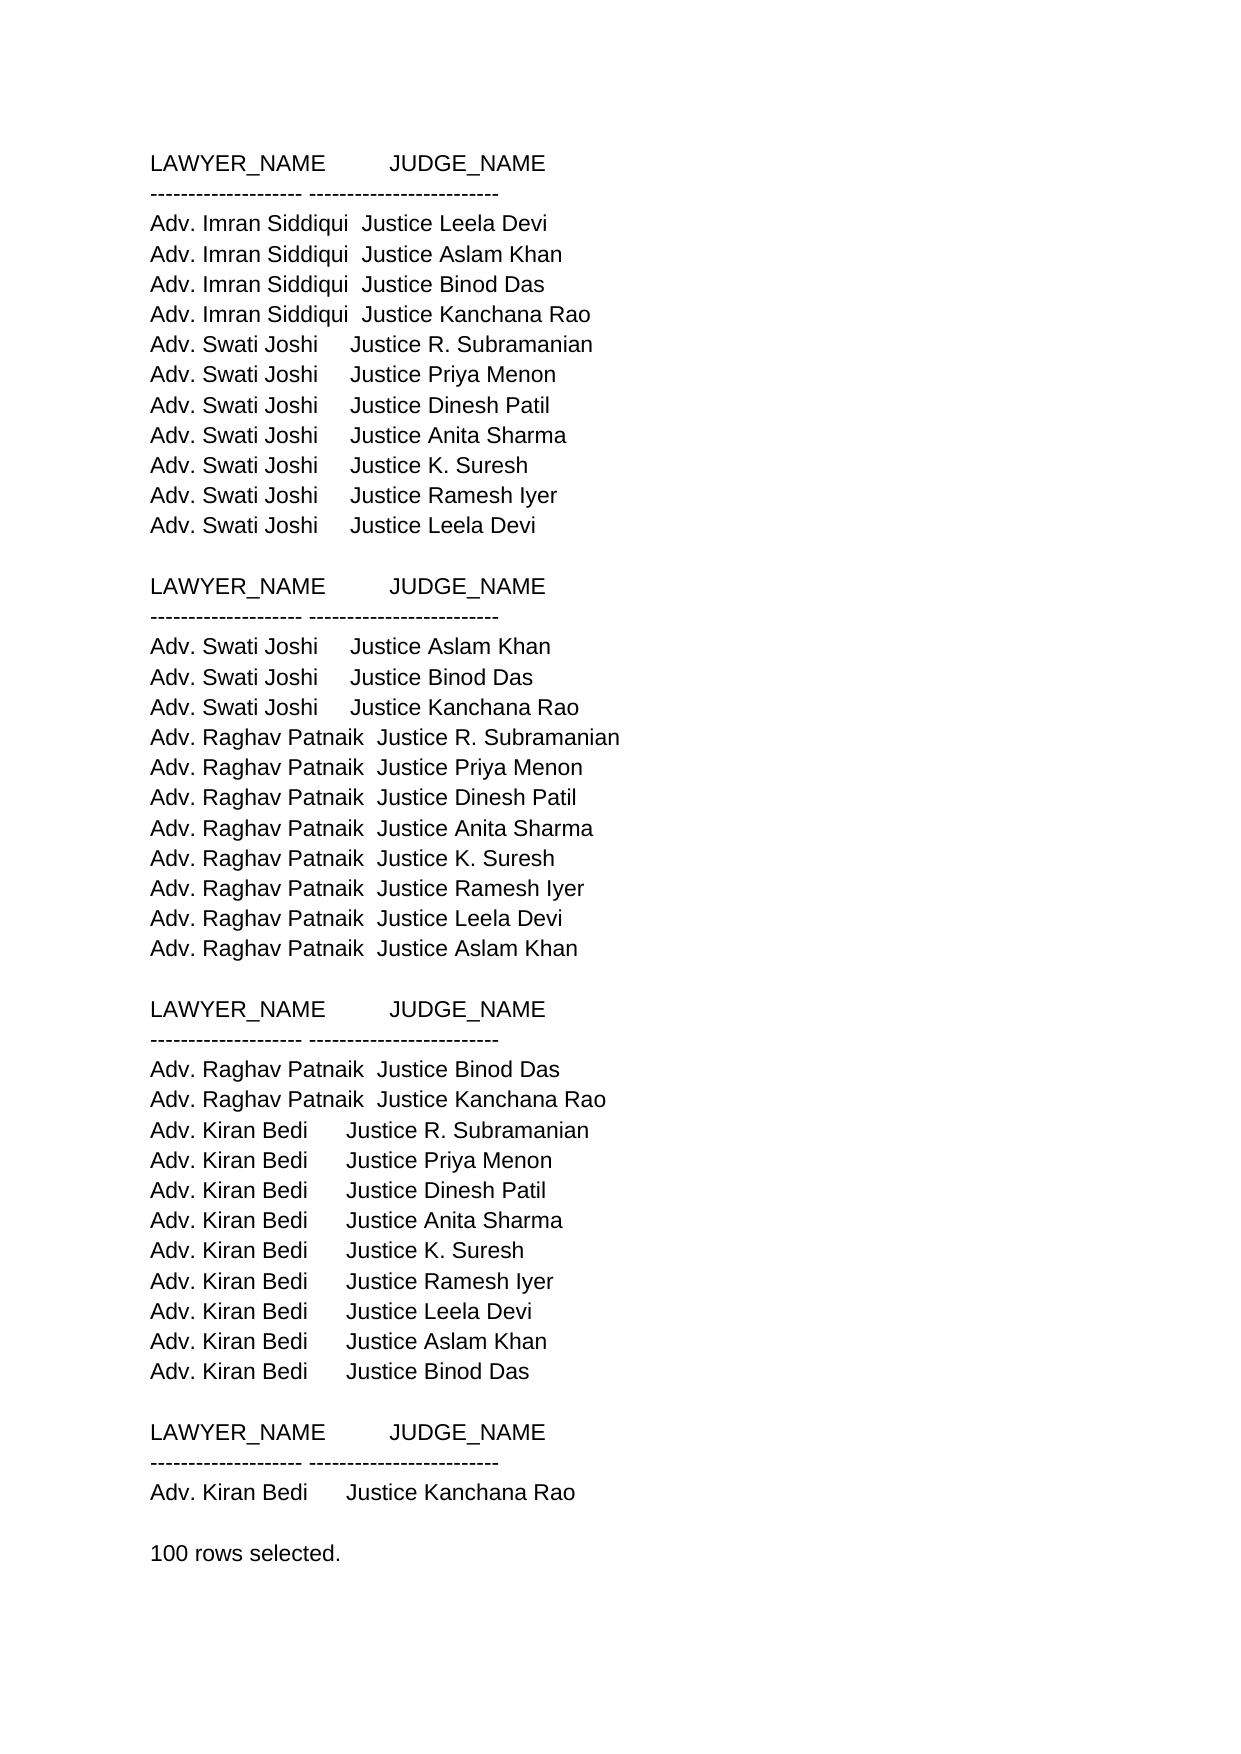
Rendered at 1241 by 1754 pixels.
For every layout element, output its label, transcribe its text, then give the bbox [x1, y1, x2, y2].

text -------------------- ------------------------- [150, 1026, 1090, 1052]
text LAWYER_NAME JUDGE_NAME [150, 1419, 1090, 1445]
text Adv. Swati Joshi Justice K. Suresh [150, 452, 1090, 478]
text Adv. Kiran Bedi Justice Leela Devi [150, 1298, 1090, 1324]
text -------------------- ------------------------- [150, 603, 1090, 629]
text Adv. Swati Joshi Justice Anita Sharma [150, 422, 1090, 448]
text Adv. Kiran Bedi Justice Kanchana Rao [150, 1479, 1090, 1506]
text -------------------- ------------------------- [150, 180, 1090, 207]
text Adv. Imran Siddiqui Justice Kanchana Rao [150, 301, 1090, 327]
text Adv. Kiran Bedi Justice K. Suresh [150, 1237, 1090, 1264]
text Adv. Swati Joshi Justice Dinesh Patil [150, 392, 1090, 418]
text Adv. Kiran Bedi Justice Ramesh Iyer [150, 1268, 1090, 1294]
text Adv. Raghav Patnaik Justice Binod Das [150, 1056, 1090, 1083]
text Adv. Imran Siddiqui Justice Aslam Khan [150, 241, 1090, 267]
text Adv. Swati Joshi Justice Leela Devi [150, 512, 1090, 539]
text Adv. Raghav Patnaik Justice Aslam Khan [150, 935, 1090, 962]
text Adv. Kiran Bedi Justice Aslam Khan [150, 1328, 1090, 1354]
text Adv. Kiran Bedi Justice Priya Menon [150, 1147, 1090, 1173]
text Adv. Imran Siddiqui Justice Binod Das [150, 271, 1090, 297]
text Adv. Raghav Patnaik Justice Dinesh Patil [150, 784, 1090, 811]
text Adv. Swati Joshi Justice Binod Das [150, 663, 1090, 690]
text Adv. Raghav Patnaik Justice Priya Menon [150, 754, 1090, 781]
text -------------------- ------------------------- [150, 1449, 1090, 1475]
text Adv. Raghav Patnaik Justice Ramesh Iyer [150, 875, 1090, 901]
text Adv. Swati Joshi Justice Kanchana Rao [150, 694, 1090, 720]
text LAWYER_NAME JUDGE_NAME [150, 573, 1090, 599]
text Adv. Raghav Patnaik Justice R. Subramanian [150, 724, 1090, 750]
text Adv. Kiran Bedi Justice Binod Das [150, 1358, 1090, 1385]
text Adv. Raghav Patnaik Justice Anita Sharma [150, 814, 1090, 841]
text Adv. Raghav Patnaik Justice Kanchana Rao [150, 1086, 1090, 1113]
text Adv. Raghav Patnaik Justice Leela Devi [150, 905, 1090, 932]
text 100 rows selected. [150, 1539, 1090, 1566]
text Adv. Swati Joshi Justice Priya Menon [150, 361, 1090, 388]
text Adv. Kiran Bedi Justice R. Subramanian [150, 1117, 1090, 1143]
text Adv. Swati Joshi Justice Aslam Khan [150, 633, 1090, 660]
text Adv. Raghav Patnaik Justice K. Suresh [150, 845, 1090, 871]
text Adv. Swati Joshi Justice R. Subramanian [150, 331, 1090, 358]
text Adv. Kiran Bedi Justice Dinesh Patil [150, 1177, 1090, 1203]
text LAWYER_NAME JUDGE_NAME [150, 150, 1090, 176]
text Adv. Imran Siddiqui Justice Leela Devi [150, 210, 1090, 237]
text Adv. Swati Joshi Justice Ramesh Iyer [150, 482, 1090, 509]
text LAWYER_NAME JUDGE_NAME [150, 996, 1090, 1022]
text Adv. Kiran Bedi Justice Anita Sharma [150, 1207, 1090, 1234]
